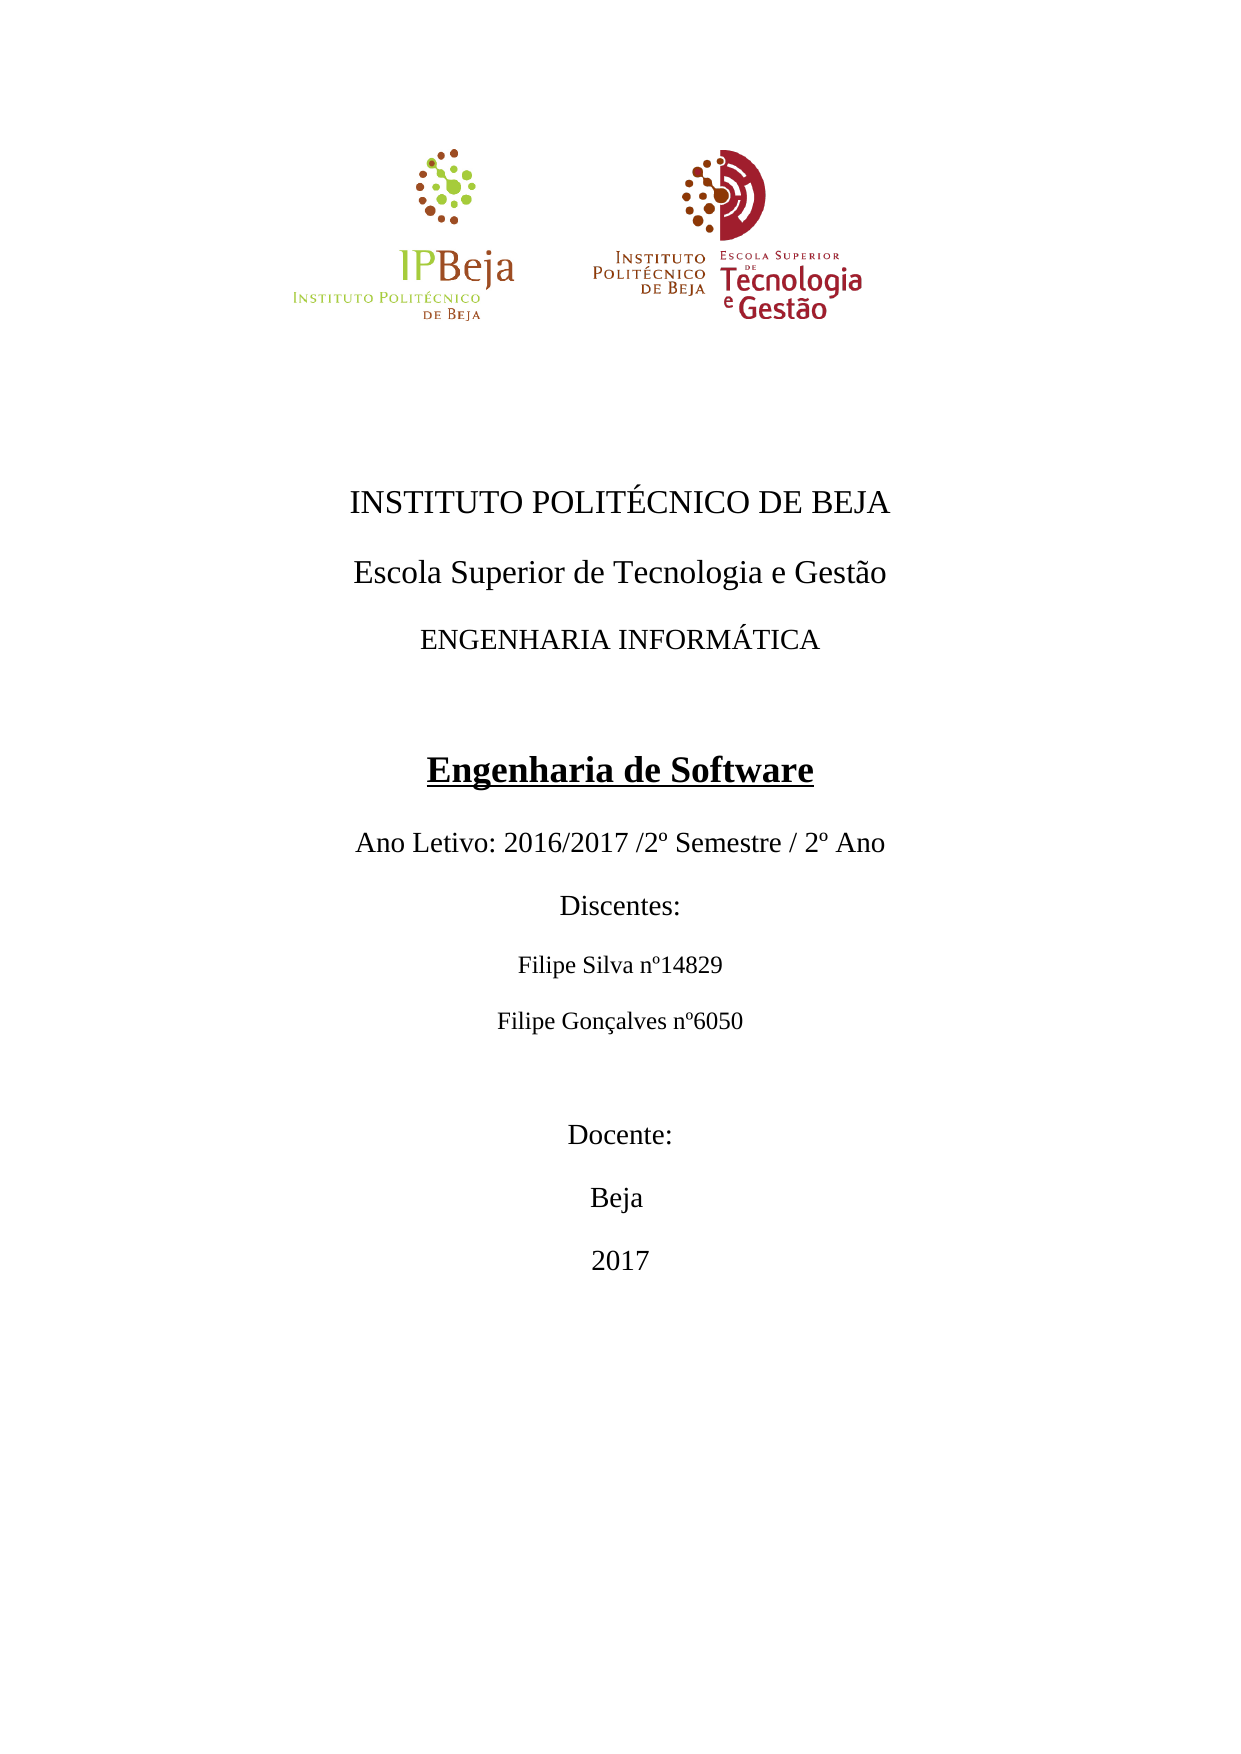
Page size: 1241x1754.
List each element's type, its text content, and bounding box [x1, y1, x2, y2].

text Filipe Silva nº14829 [177, 951, 1063, 979]
text Engenharia de Software [177, 748, 1063, 791]
text Filipe Gonçalves nº6050 [177, 1006, 1063, 1035]
text Beja [177, 1180, 1063, 1214]
text INSTITUTO POLITÉCNICO DE BEJA [177, 482, 1063, 520]
text 2017 [177, 1243, 1063, 1277]
text Escola Superior de Tecnologia e Gestão [177, 552, 1063, 590]
text ENGENHARIA INFORMÁTICA [177, 622, 1063, 656]
text Discentes: [177, 888, 1063, 921]
text Ano Letivo: 2016/2017 /2º Semestre / 2º Ano [177, 825, 1063, 858]
text Docente: [177, 1117, 1063, 1151]
